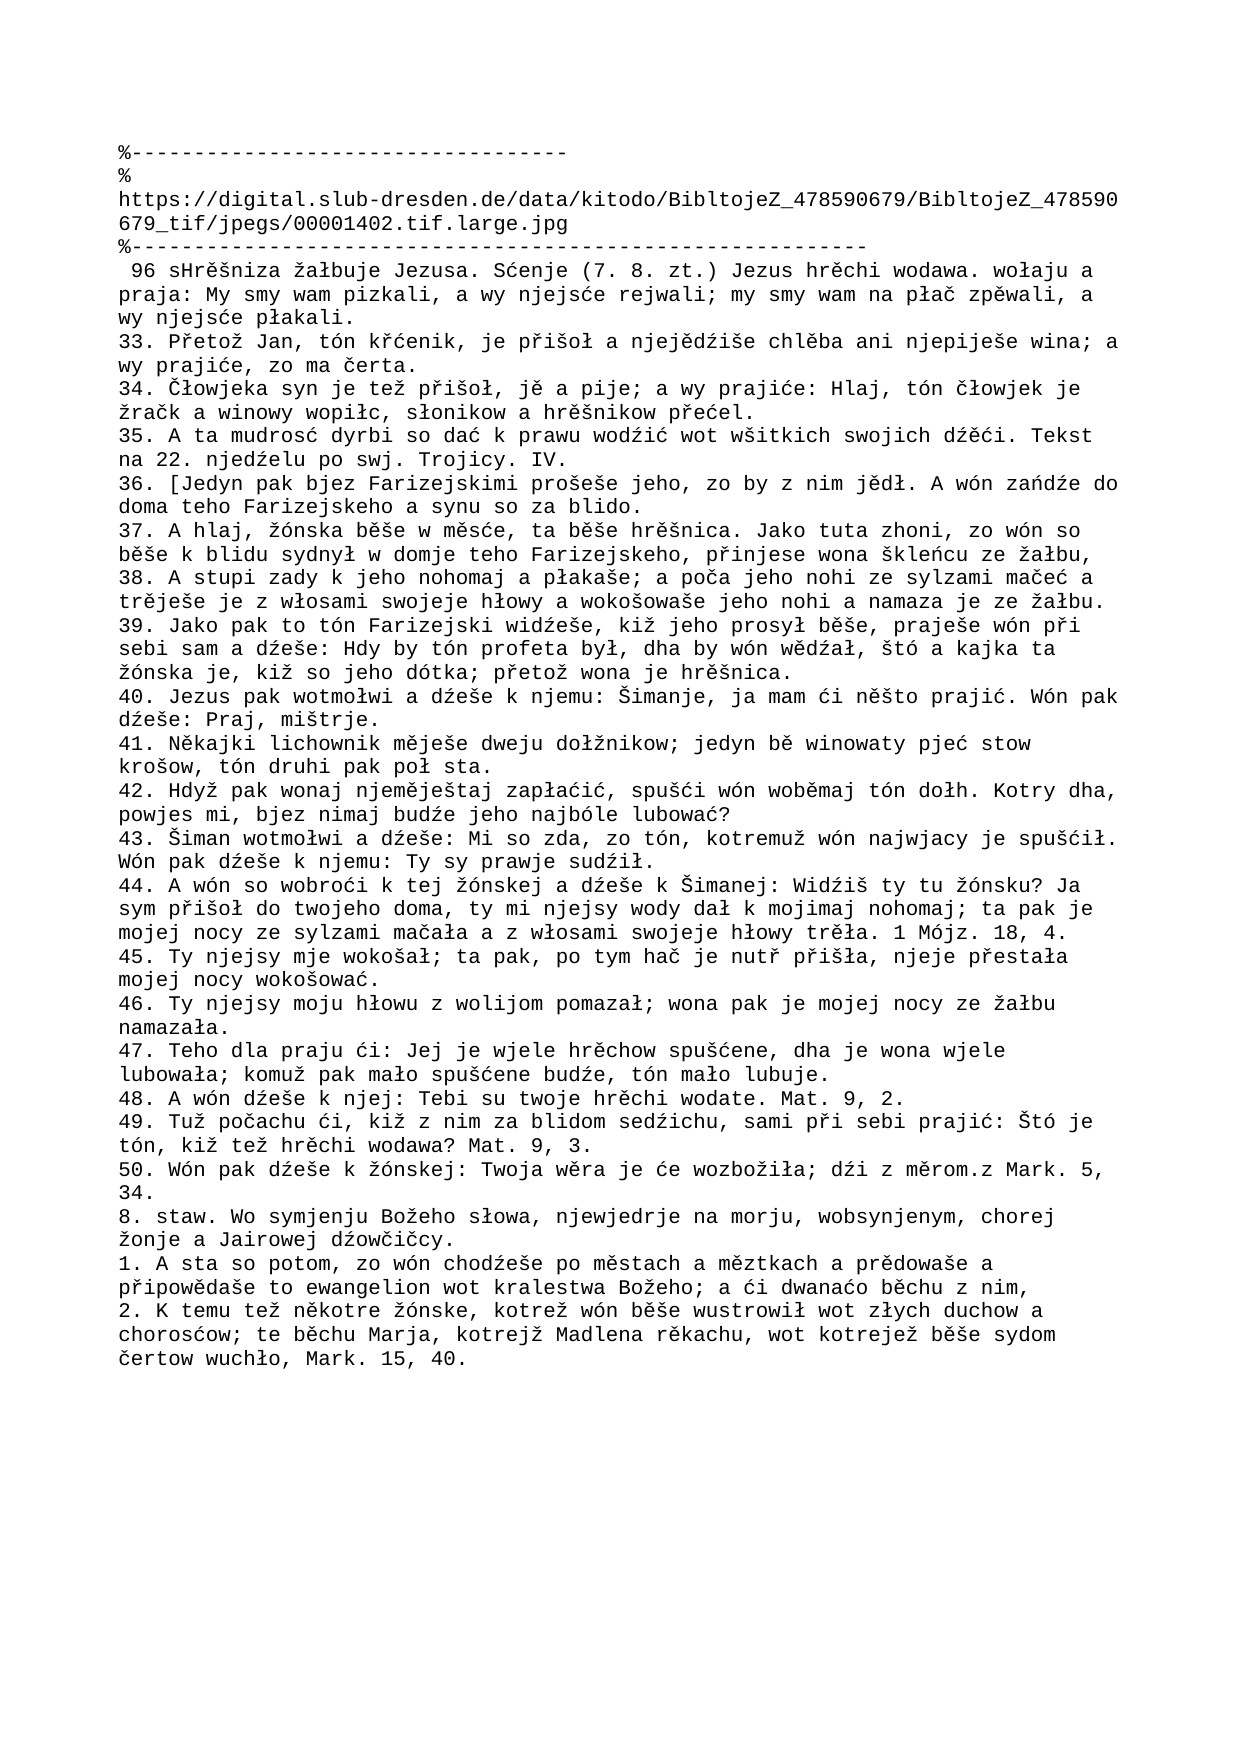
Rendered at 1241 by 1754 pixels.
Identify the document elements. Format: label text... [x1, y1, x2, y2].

text 38. A stupi zady k jeho nohomaj a płakaše; a poča jeho nohi ze sylzami mačeć a trěješe je z włosami swojeje hłowy a wokošowaše jeho nohi a namaza je ze žałbu. [118, 567, 1122, 615]
text 37. A hlaj, žónska běše w měsće, ta běše hrěšnica. Jako tuta zhoni, zo wón so běše k blidu sydnył w domje teho Farizejskeho, přinjese wona škleńcu ze žałbu, [118, 520, 1122, 567]
text % https://digital.slub-dresden.de/data/kitodo/BibltojeZ_478590679/BibltojeZ_478590679_tif/jpegs/00001402.tif.large.jpg [118, 165, 1122, 236]
text 43. Šiman wotmołwi a dźeše: Mi so zda, zo tón, kotremuž wón najwjacy je spušćił. Wón pak dźeše k njemu: Ty sy prawje sudźił. [118, 827, 1122, 875]
text 2. K temu tež někotre žónske, kotrež wón běše wustrowił wot złych duchow a chorosćow; te běchu Marja, kotrejž Madlena rěkachu, wot kotrejež běše sydom čertow wuchło, Mark. 15, 40. [118, 1300, 1122, 1371]
text 45. Ty njejsy mje wokošał; ta pak, po tym hač je nutř přišła, njeje přestała mojej nocy wokošować. [118, 946, 1122, 993]
text 50. Wón pak dźeše k žónskej: Twoja wěra je će wozbožiła; dźi z měrom.z Mark. 5, 34. [118, 1158, 1122, 1206]
text 35. A ta mudrosć dyrbi so dać k prawu wodźić wot wšitkich swojich dźěći. Tekst na 22. njedźelu po swj. Trojicy. IV. [118, 426, 1122, 473]
text 1. A sta so potom, zo wón chodźeše po městach a měztkach a prědowaše a připowědaše to ewangelion wot kralestwa Božeho; a ći dwanaćo běchu z nim, [118, 1253, 1122, 1300]
text %----------------------------------- [118, 142, 1122, 165]
text 34. Čłowjeka syn je tež přišoł, jě a pije; a wy prajiće: Hlaj, tón čłowjek je žračk a winowy wopiłc, słonikow a hrěšnikow přećel. [118, 378, 1122, 426]
text 33. Přetož Jan, tón křćenik, je přišoł a njejědźiše chlěba ani njepiješe wina; a wy prajiće, zo ma čerta. [118, 331, 1122, 378]
text 8. staw. Wo symjenju Božeho słowa, njewjedrje na morju, wobsynjenym, chorej žonje a Jairowej dźowčičcy. [118, 1206, 1122, 1253]
text 47. Teho dla praju ći: Jej je wjele hrěchow spušćene, dha je wona wjele lubowała; komuž pak mało spušćene budźe, tón mało lubuje. [118, 1040, 1122, 1088]
text 41. Někajki lichownik měješe dweju dołžnikow; jedyn bě winowaty pjeć stow krošow, tón druhi pak poł sta. [118, 733, 1122, 780]
text 42. Hdyž pak wonaj njeměještaj zapłaćić, spušći wón woběmaj tón dołh. Kotry dha, powjes mi, bjez nimaj budźe jeho najbóle lubować? [118, 780, 1122, 827]
text 40. Jezus pak wotmołwi a dźeše k njemu: Šimanje, ja mam ći něšto prajić. Wón pak dźeše: Praj, mištrje. [118, 686, 1122, 733]
text 48. A wón dźeše k njej: Tebi su twoje hrěchi wodate. Mat. 9, 2. [118, 1088, 1122, 1111]
text 46. Ty njejsy moju hłowu z wolijom pomazał; wona pak je mojej nocy ze žałbu namazała. [118, 993, 1122, 1040]
text 44. A wón so wobroći k tej žónskej a dźeše k Šimanej: Widźiš ty tu žónsku? Ja sym přišoł do twojeho doma, ty mi njejsy wody dał k mojimaj nohomaj; ta pak je mojej nocy ze sylzami mačała a z włosami swojeje hłowy trěła. 1 Mójz. 18, 4. [118, 875, 1122, 946]
text 36. [Jedyn pak bjez Farizejskimi prošeše jeho, zo by z nim jědł. A wón zańdźe do doma teho Farizejskeho a synu so za blido. [118, 473, 1122, 520]
text 96 sHrěšniza žałbuje Jezusa. Sćenje (7. 8. zt.) Jezus hrěchi wodawa. wołaju a praja: My smy wam pizkali, a wy njejsće rejwali; my smy wam na płač zpěwali, a wy njejsće płakali. [118, 260, 1122, 331]
text 49. Tuž počachu ći, kiž z nim za blidom sedźichu, sami při sebi prajić: Štó je tón, kiž tež hrěchi wodawa? Mat. 9, 3. [118, 1111, 1122, 1158]
text 39. Jako pak to tón Farizejski widźeše, kiž jeho prosył běše, praješe wón při sebi sam a dźeše: Hdy by tón profeta był, dha by wón wědźał, štó a kajka ta žónska je, kiž so jeho dótka; přetož wona je hrěšnica. [118, 615, 1122, 686]
text %----------------------------------------------------------- [118, 236, 1122, 260]
